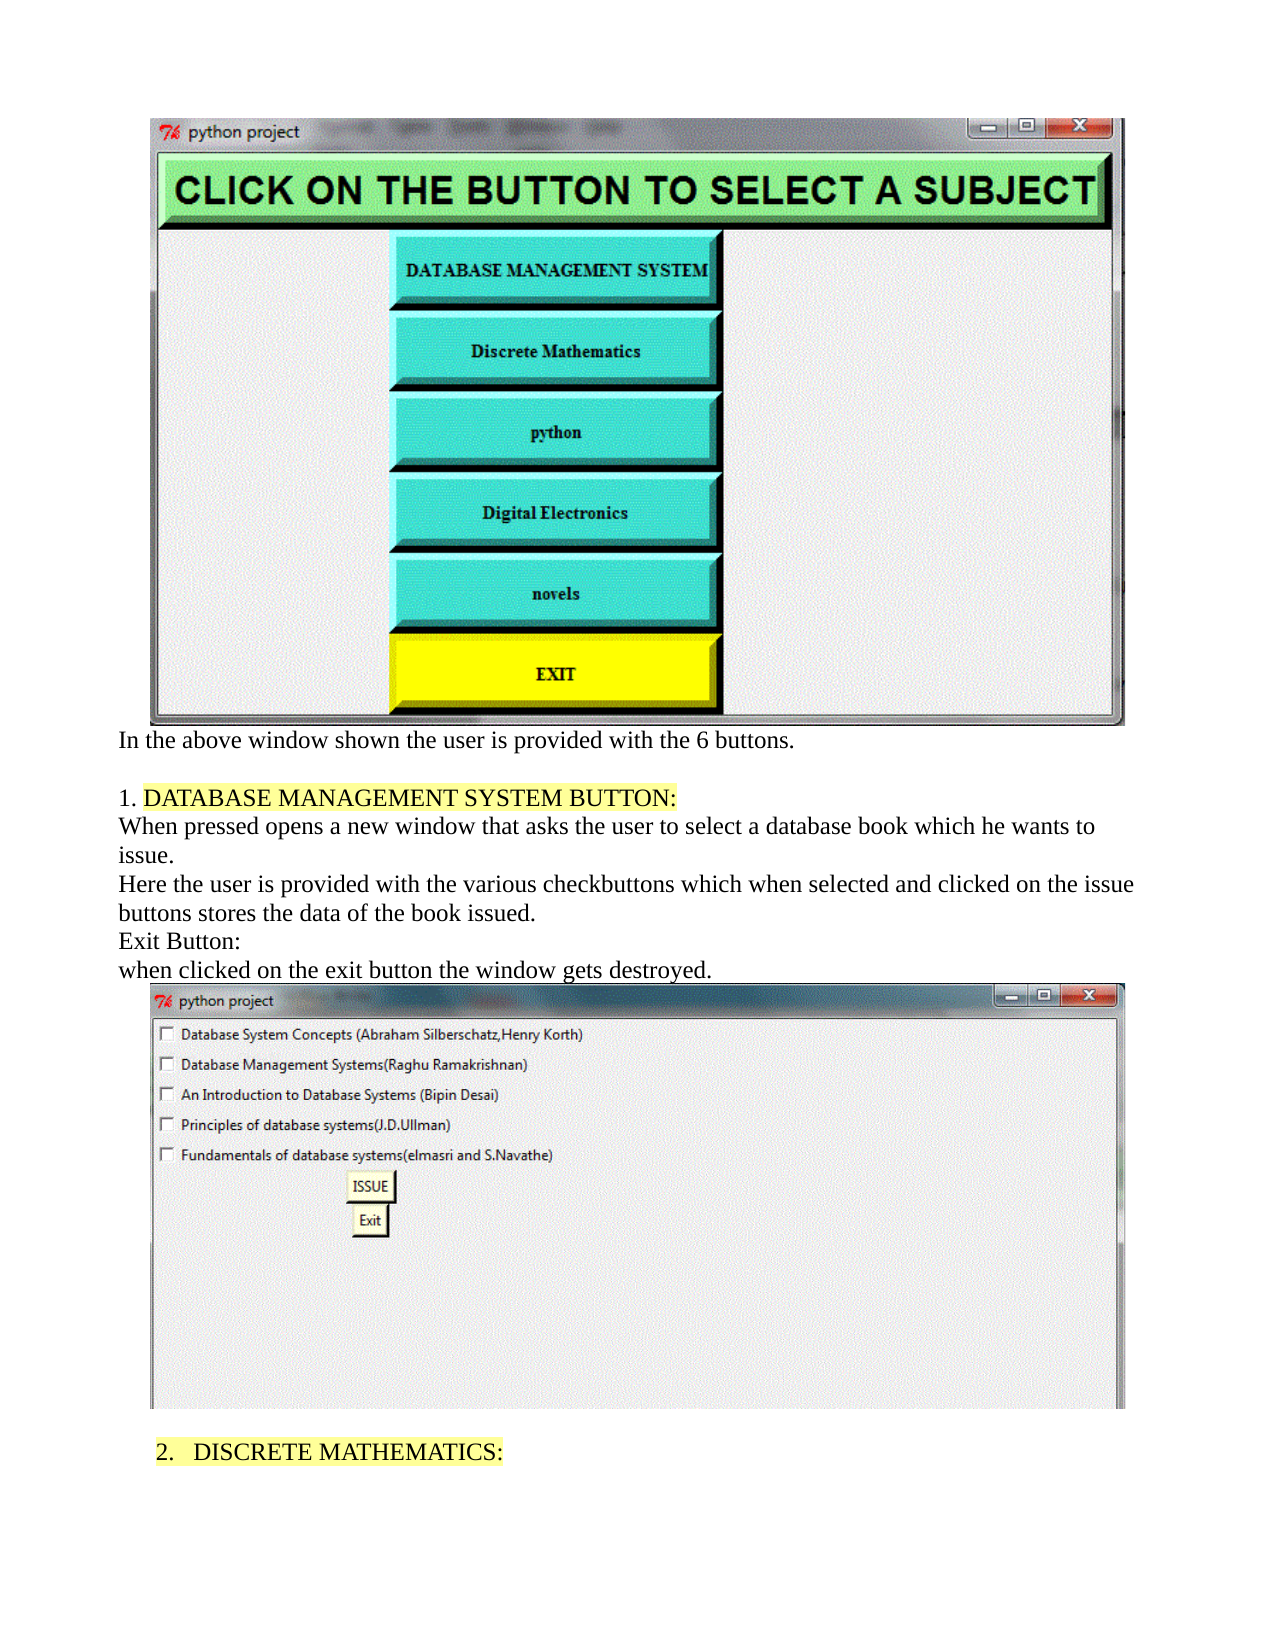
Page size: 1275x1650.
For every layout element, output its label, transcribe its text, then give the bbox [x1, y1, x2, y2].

text 1. DATABASE MANAGEMENT SYSTEM BUTTON: [118, 783, 1157, 811]
text In the above window shown the user is provided with the 6 buttons. [118, 118, 1157, 754]
text Exit Button: [118, 926, 1157, 955]
text when clicked on the exit button the window gets destroyed. [118, 955, 1157, 984]
list DISCRETE MATHEMATICS: [156, 1437, 1157, 1466]
text Here the user is provided with the various checkbuttons which when selected and clicked on the issue buttons stores the data of the book issued. [118, 869, 1157, 926]
text When pressed opens a new window that asks the user to select a database book which he wants to issue. [118, 811, 1157, 869]
